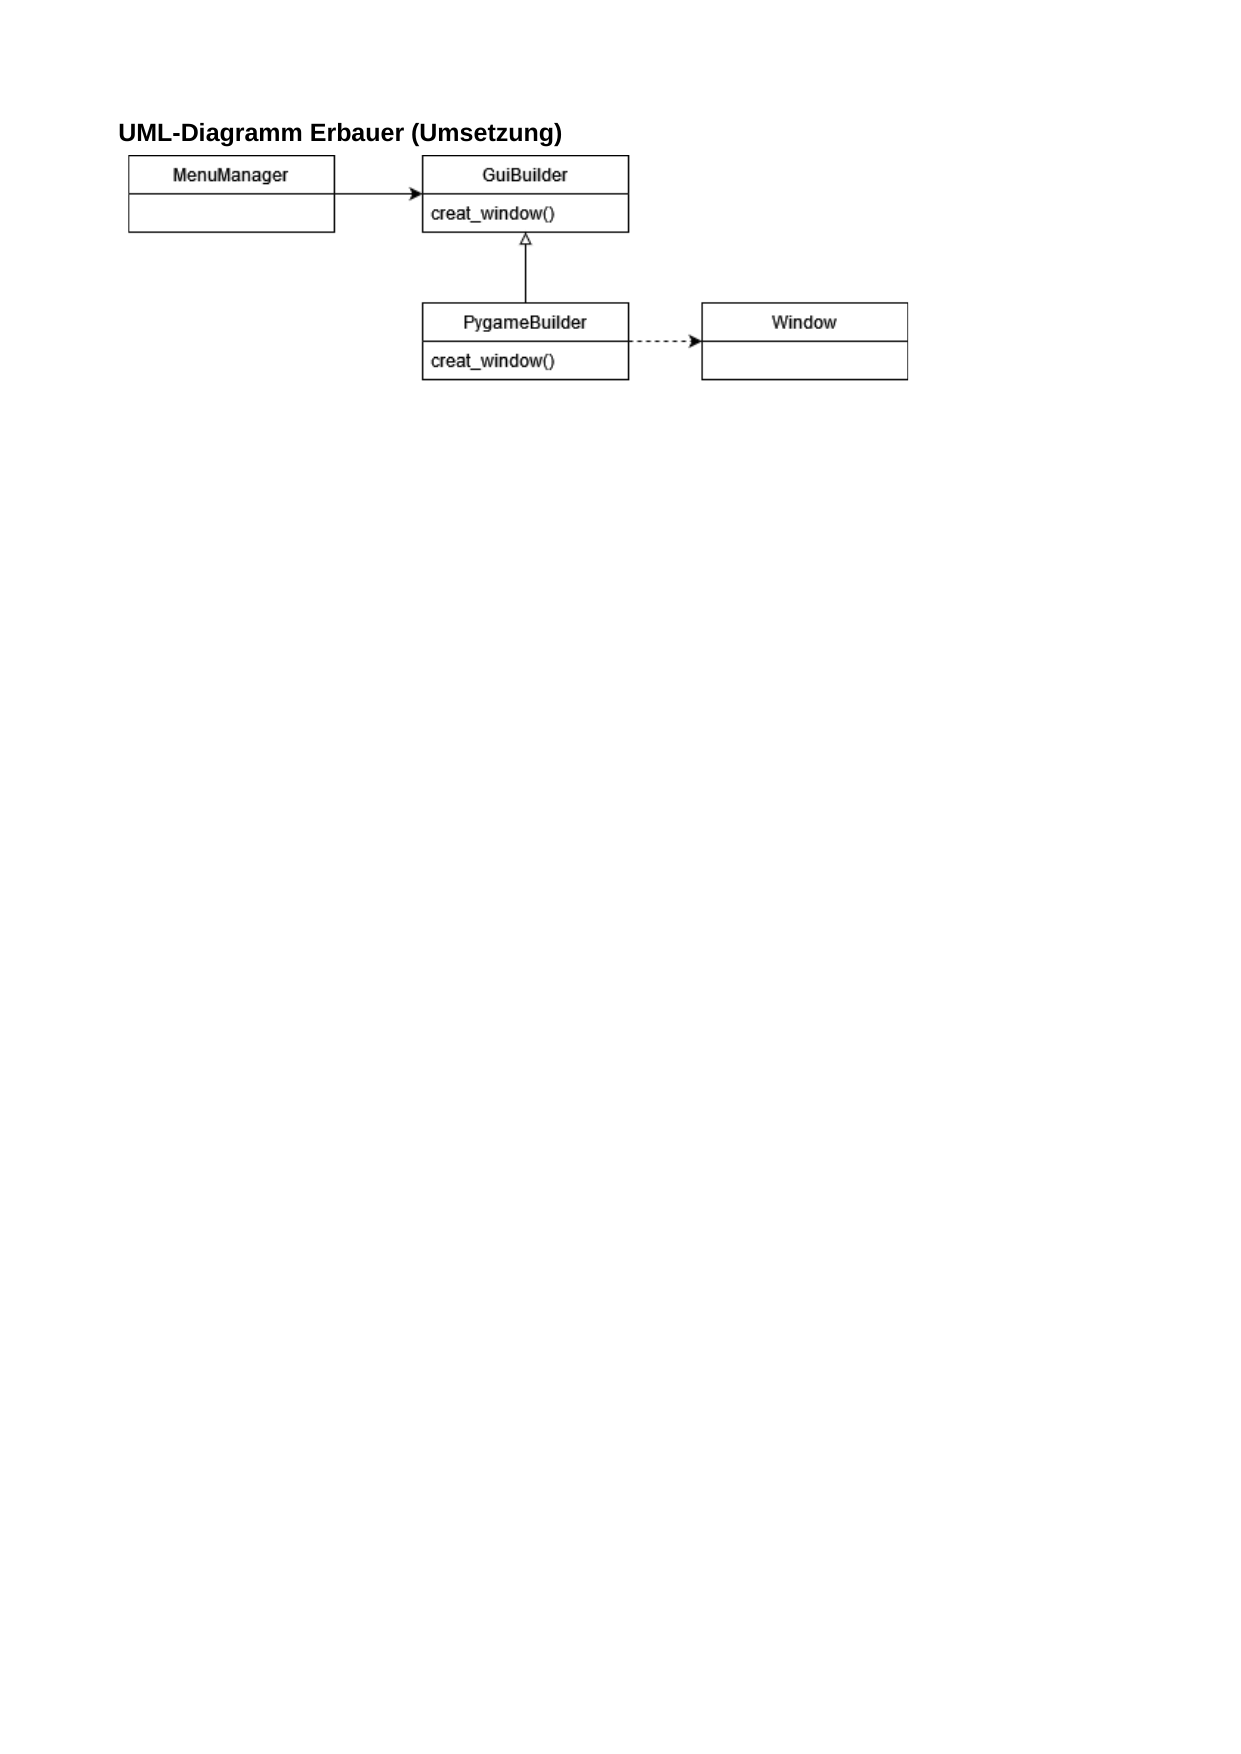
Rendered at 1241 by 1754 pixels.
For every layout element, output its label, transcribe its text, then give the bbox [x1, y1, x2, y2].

picture [128, 155, 909, 385]
text UML-Diagramm Erbauer (Umsetzung) [118, 118, 1122, 180]
